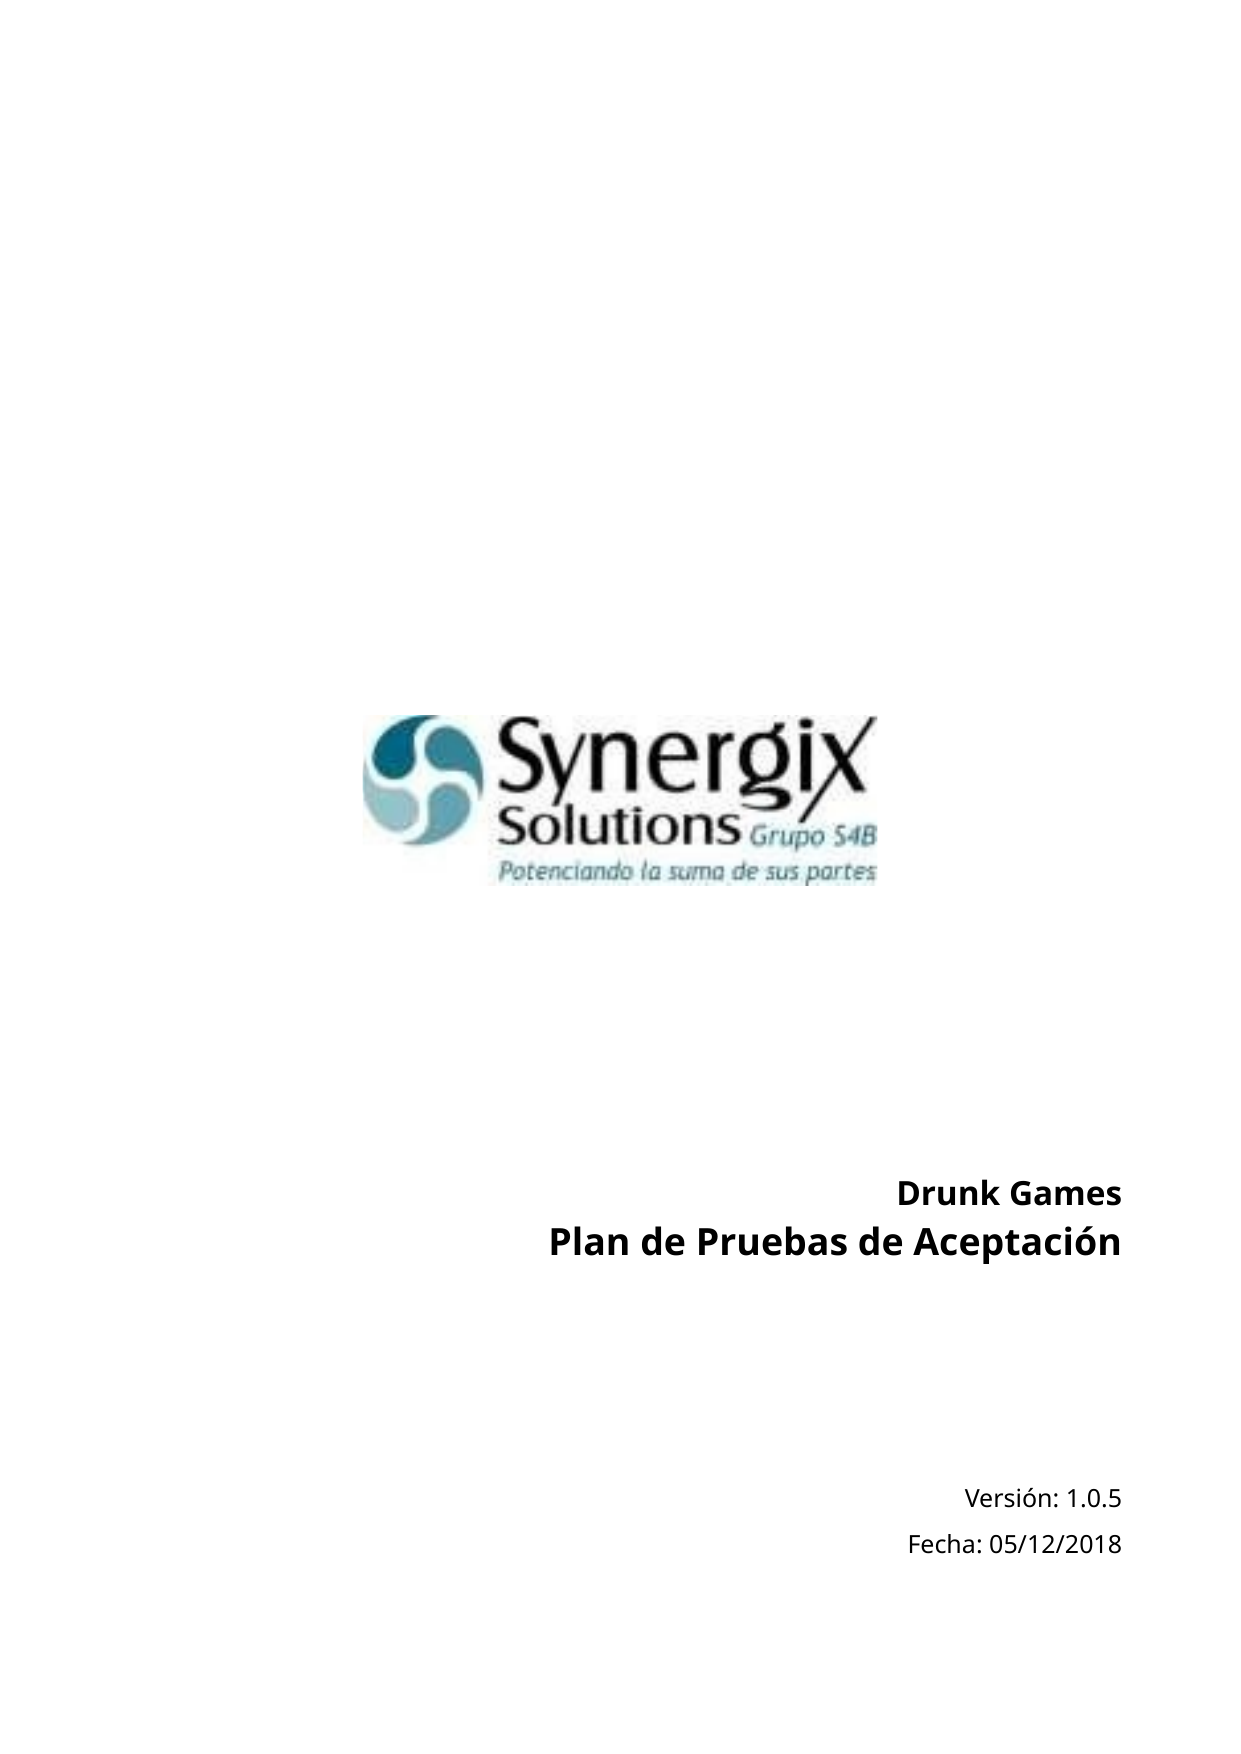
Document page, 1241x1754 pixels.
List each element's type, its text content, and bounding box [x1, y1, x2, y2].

text Drunk Games [118, 1169, 1122, 1215]
text Versión: 1.0.5 [118, 1481, 1122, 1515]
text Plan de Pruebas de Aceptación [118, 1215, 1122, 1266]
text Fecha: 05/12/2018 [118, 1527, 1122, 1561]
